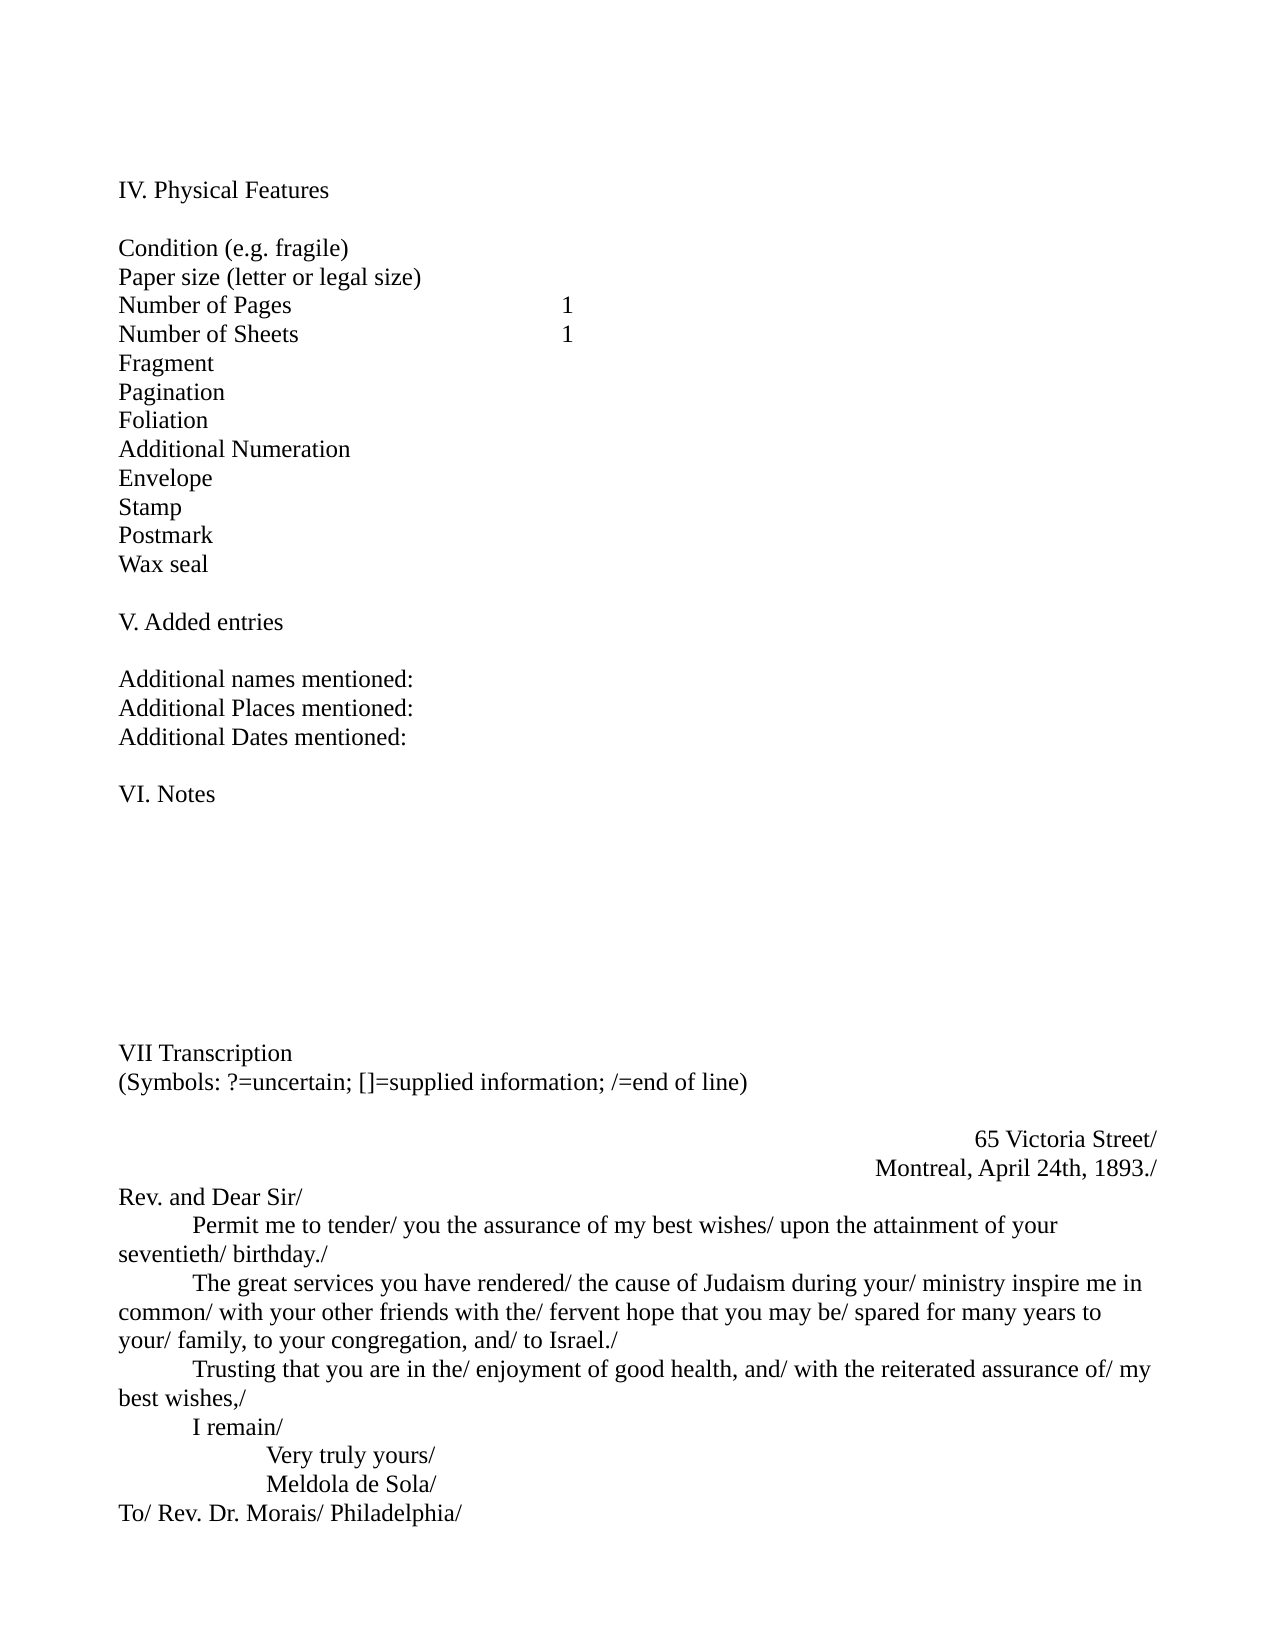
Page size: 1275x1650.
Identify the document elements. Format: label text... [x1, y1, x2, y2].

text VI. Notes [118, 779, 1157, 808]
text Montreal, April 24th, 1893./ [118, 1153, 1157, 1182]
text Very truly yours/ [118, 1441, 1157, 1469]
text Additional Numeration [118, 434, 1157, 463]
text Trusting that you are in the/ enjoyment of good health, and/ with the reiterated assurance of/ my best wishes,/ [118, 1354, 1157, 1412]
text Foliation [118, 406, 1157, 434]
text Stamp [118, 492, 1157, 521]
text I remain/ [118, 1412, 1157, 1441]
text (Symbols: ?=uncertain; []=supplied information; /=end of line) [118, 1067, 1157, 1096]
text Envelope [118, 463, 1157, 492]
text Fragment [118, 348, 1157, 377]
text V. Added entries [118, 607, 1157, 636]
text Number of Sheets 1 [118, 319, 1157, 348]
text Pagination [118, 377, 1157, 406]
text Permit me to tender/ you the assurance of my best wishes/ upon the attainment of your seventieth/ birthday./ [118, 1211, 1157, 1268]
text To/ Rev. Dr. Morais/ Philadelphia/ [118, 1498, 1157, 1527]
text Meldola de Sola/ [118, 1469, 1157, 1498]
text Postma rk [118, 521, 1157, 549]
text Rev. and Dear Sir/ [118, 1182, 1157, 1211]
text Wax seal [118, 549, 1157, 578]
text 65 Victoria Street/ [118, 1124, 1157, 1153]
text The great services you have rendered/ the cause of Judaism during your/ ministry inspire me in common/ with your other friends with the/ fervent hope that you may be/ spared for many years to your/ family, to your congregation, and/ to Israel./ [118, 1268, 1157, 1354]
text VII Transcription [118, 1038, 1157, 1067]
text Additional Places mentioned: [118, 693, 1157, 722]
text Paper size (letter or legal size) [118, 262, 1157, 291]
text Additional names mentioned: [118, 664, 1157, 693]
text Additional Dates mentioned: [118, 722, 1157, 751]
text Condition (e.g. fragile) [118, 233, 1157, 262]
text Number of Pages 1 [118, 291, 1157, 319]
text IV. Physical Features [118, 176, 1157, 204]
